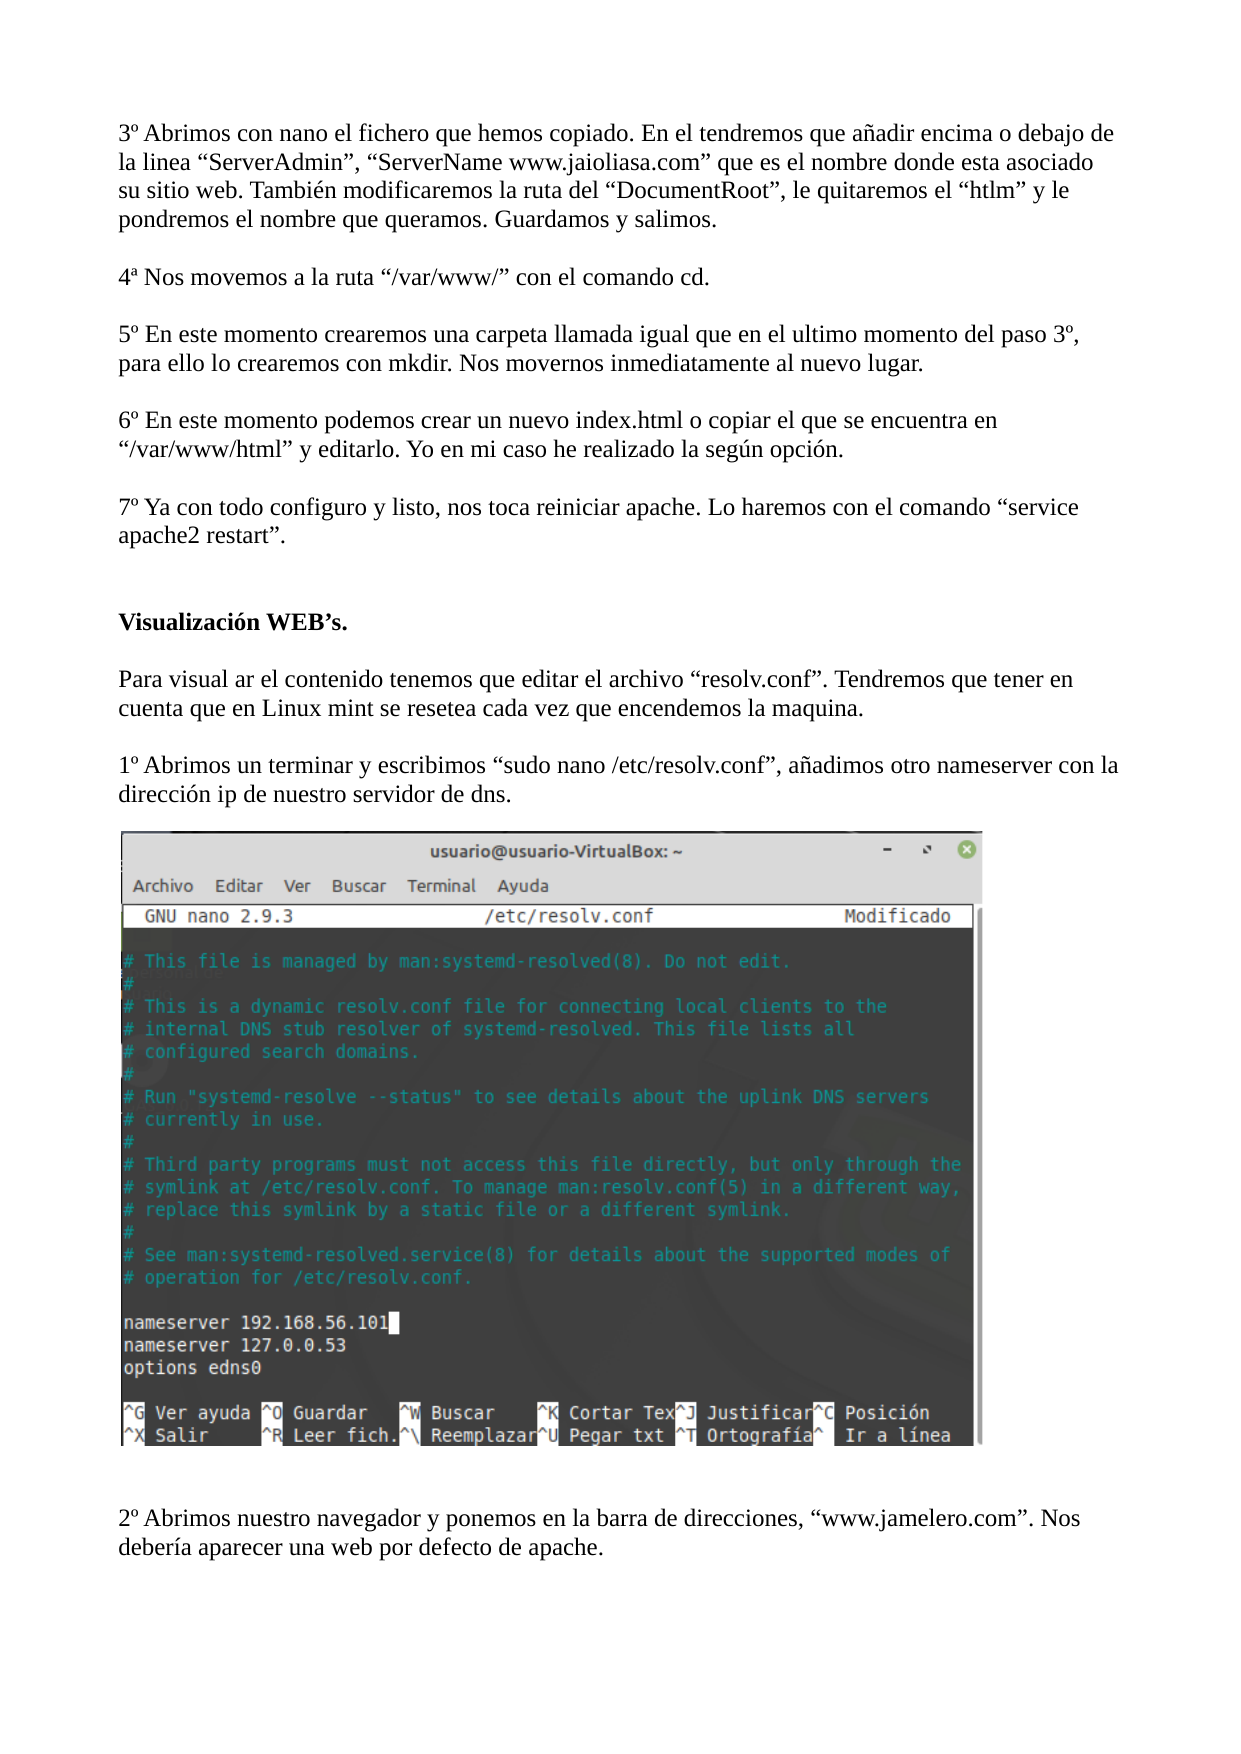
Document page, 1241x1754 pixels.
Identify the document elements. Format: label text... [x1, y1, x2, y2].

text 7º Ya con todo configuro y listo, nos toca reiniciar apache. Lo haremos con el comando “service apache2 restart”. [118, 492, 1122, 549]
text 3º Abrimos con nano el fichero que hemos copiado. En el tendremos que añadir encima o debajo de la linea “ServerAdmin”, “ServerName www.jaioliasa.com” que es el nombre donde esta asociado su sitio web. También modificaremos la ruta del “DocumentRoot”, le quitaremos el “htlm” y le pondremos el nombre que queramos. Guardamos y salimos. [118, 118, 1122, 233]
text 6º En este momento podemos crear un nuevo index.html o copiar el que se encuentra en “/var/www/html” y editarlo. Yo en mi caso he realizado la según opción. [118, 406, 1122, 463]
text 5º En este momento crearemos una carpeta llamada igual que en el ultimo momento del paso 3º, para ello lo crearemos con mkdir. Nos movernos inmediatamente al nuevo lugar. [118, 319, 1122, 377]
text 4ª Nos movemos a la ruta “/var/www/” con el comando cd. [118, 262, 1122, 291]
text 1º Abrimos un terminar y escribimos “sudo nano /etc/resolv.conf”, añadimos otro nameserver con la dirección ip de nuestro servidor de dns. [118, 751, 1122, 808]
text 2º Abrimos nuestro navegador y ponemos en la barra de direcciones, “www.jamelero.com”. Nos debería aparecer una web por defecto de apache. [118, 1503, 1122, 1560]
text Para visual ar el contenido tenemos que editar el archivo “resolv.conf”. Tendremos que tener en cuenta que en Linux mint se resetea cada vez que encendemos la maquina. [118, 664, 1122, 722]
picture [121, 831, 983, 1446]
text Visualización WEB’s. [118, 607, 1122, 636]
